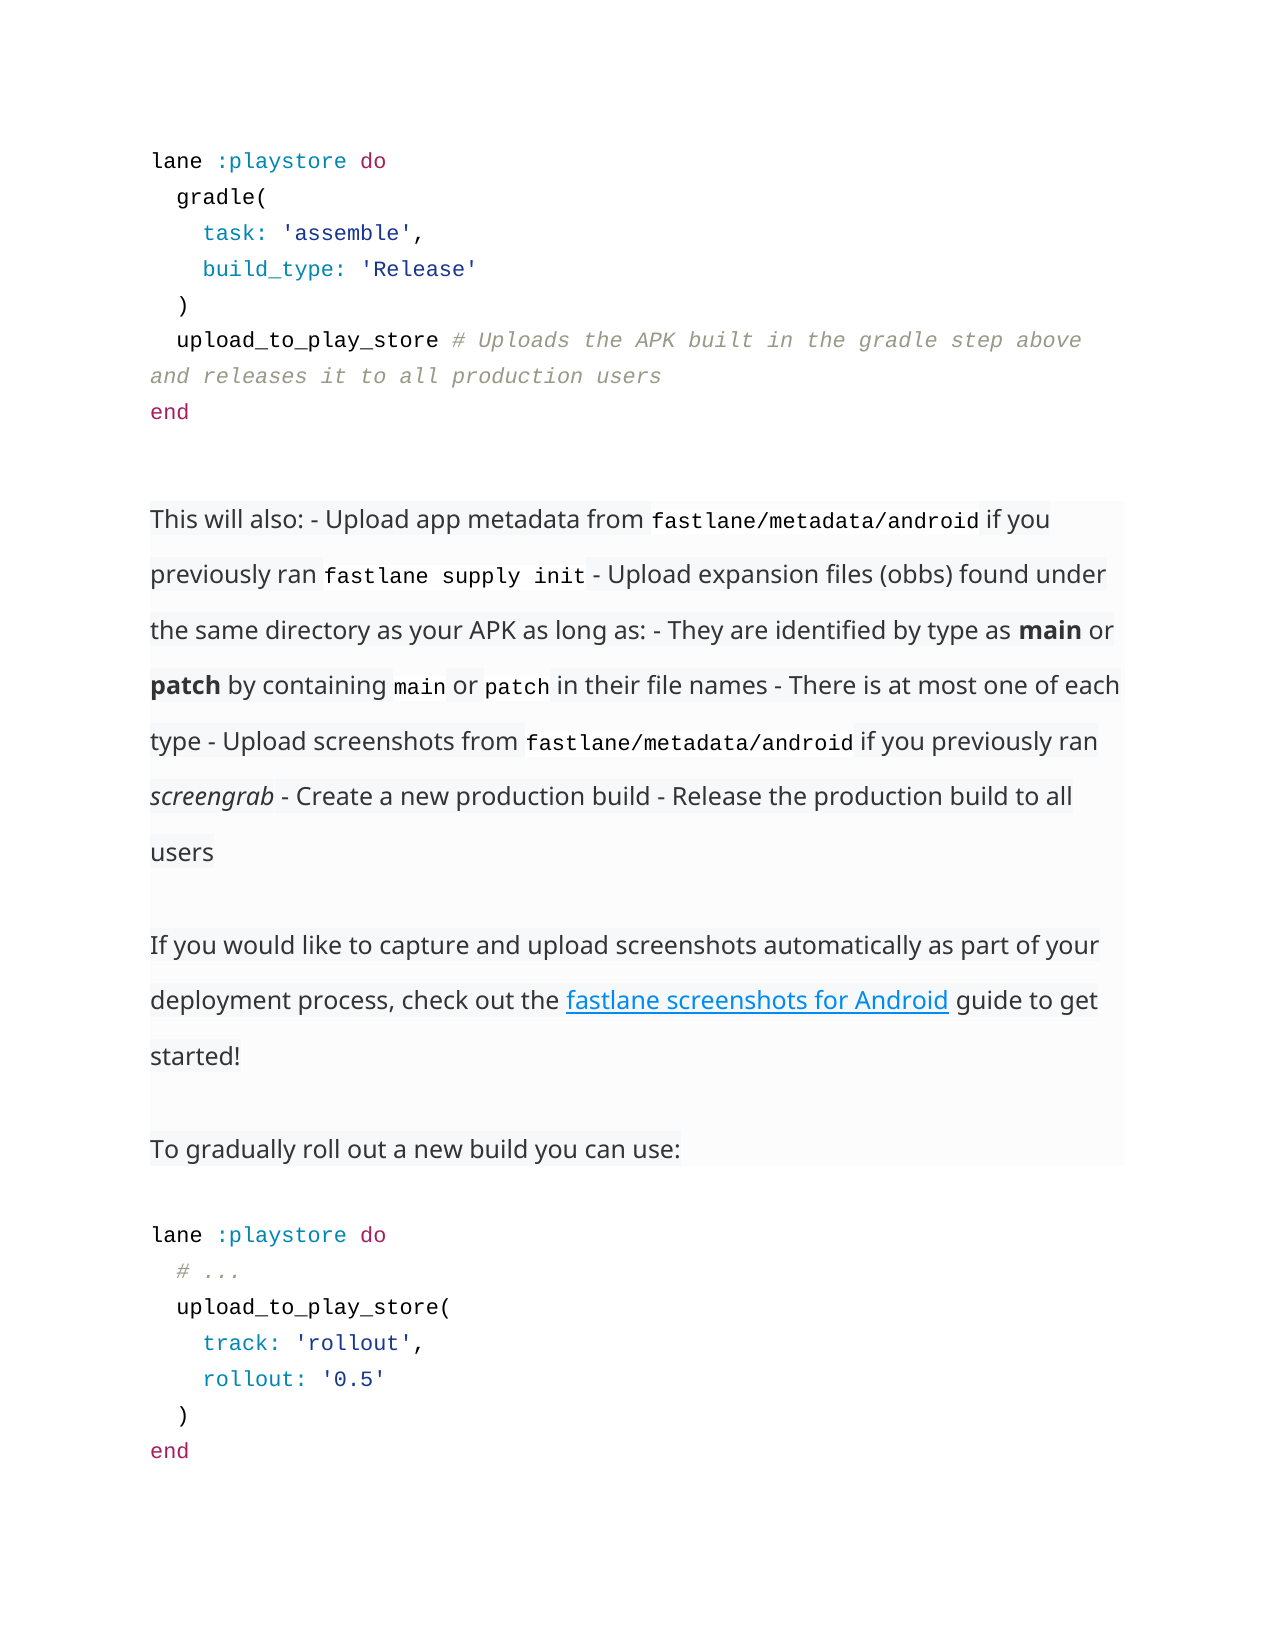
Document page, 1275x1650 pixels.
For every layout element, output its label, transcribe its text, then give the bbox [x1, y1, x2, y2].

text lane :playstore do gradle( task: 'assemble', build_type: 'Release' ) upload_to_play_store # Uploads the APK built in the gradle step above and releases it to all production users end [150, 150, 1125, 464]
text This will also: - Upload app metadata from fastlane/metadata/android if you previously ran fastlane supply init - Upload expansion files (obbs) found under the same directory as your APK as long as: - They are identified by type as main or patch by containing main or patch in their file names - There is at most one of each type - Upload screenshots from fastlane/metadata/android if you previously ran screengrab - Create a new production build - Release the production build to all users [150, 501, 1125, 868]
text lane :playstore do # ... upload_to_play_store( track: 'rollout', rollout: '0.5' ) end [150, 1224, 1125, 1465]
text If you would like to capture and upload screenshots automatically as part of your deployment process, check out the fastlane screenshots for Android guide to get started! [150, 927, 1125, 1072]
text To gradually roll out a new build you can use: [150, 1131, 1125, 1166]
